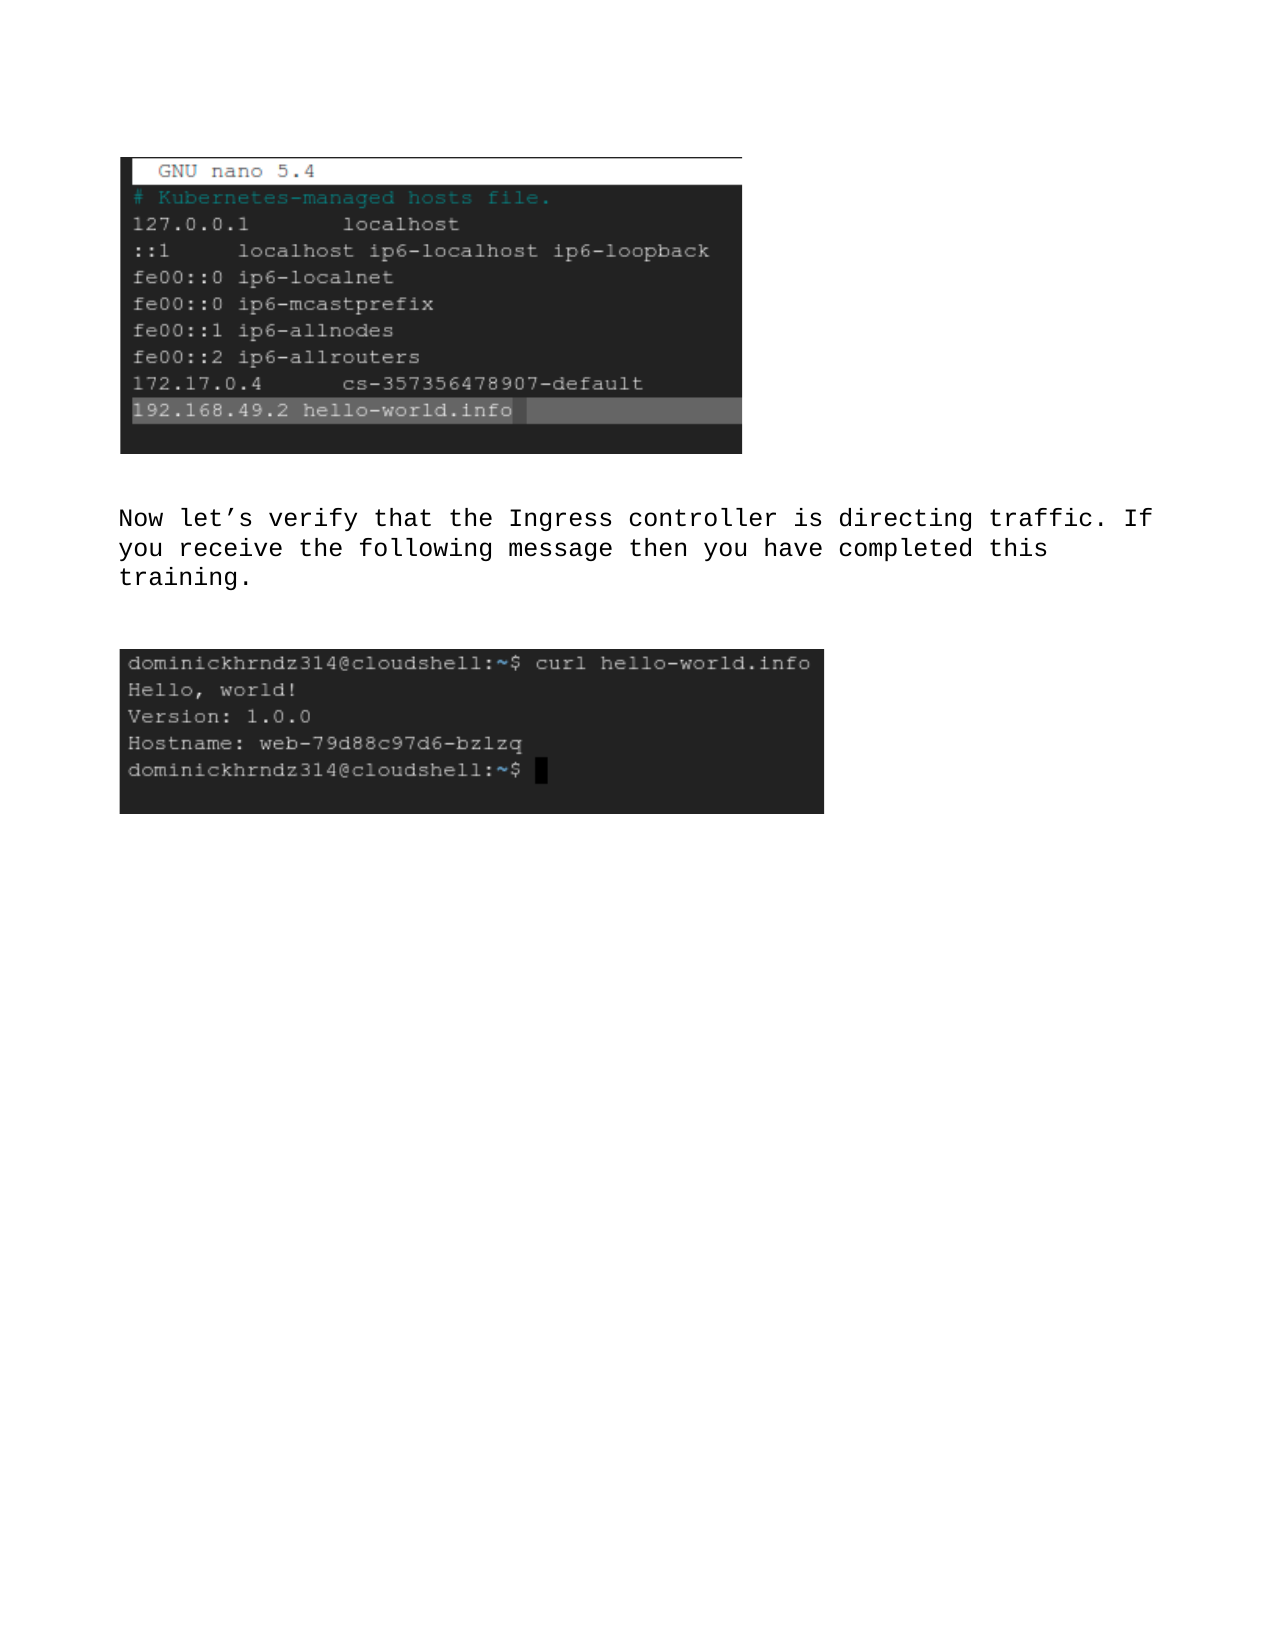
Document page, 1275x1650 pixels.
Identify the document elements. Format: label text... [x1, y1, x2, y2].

picture [120, 157, 743, 454]
text Now let’s verify that the Ingress controller is directing traffic. If you receive the following message then you have completed this training. [118, 504, 1157, 593]
picture [119, 649, 825, 814]
